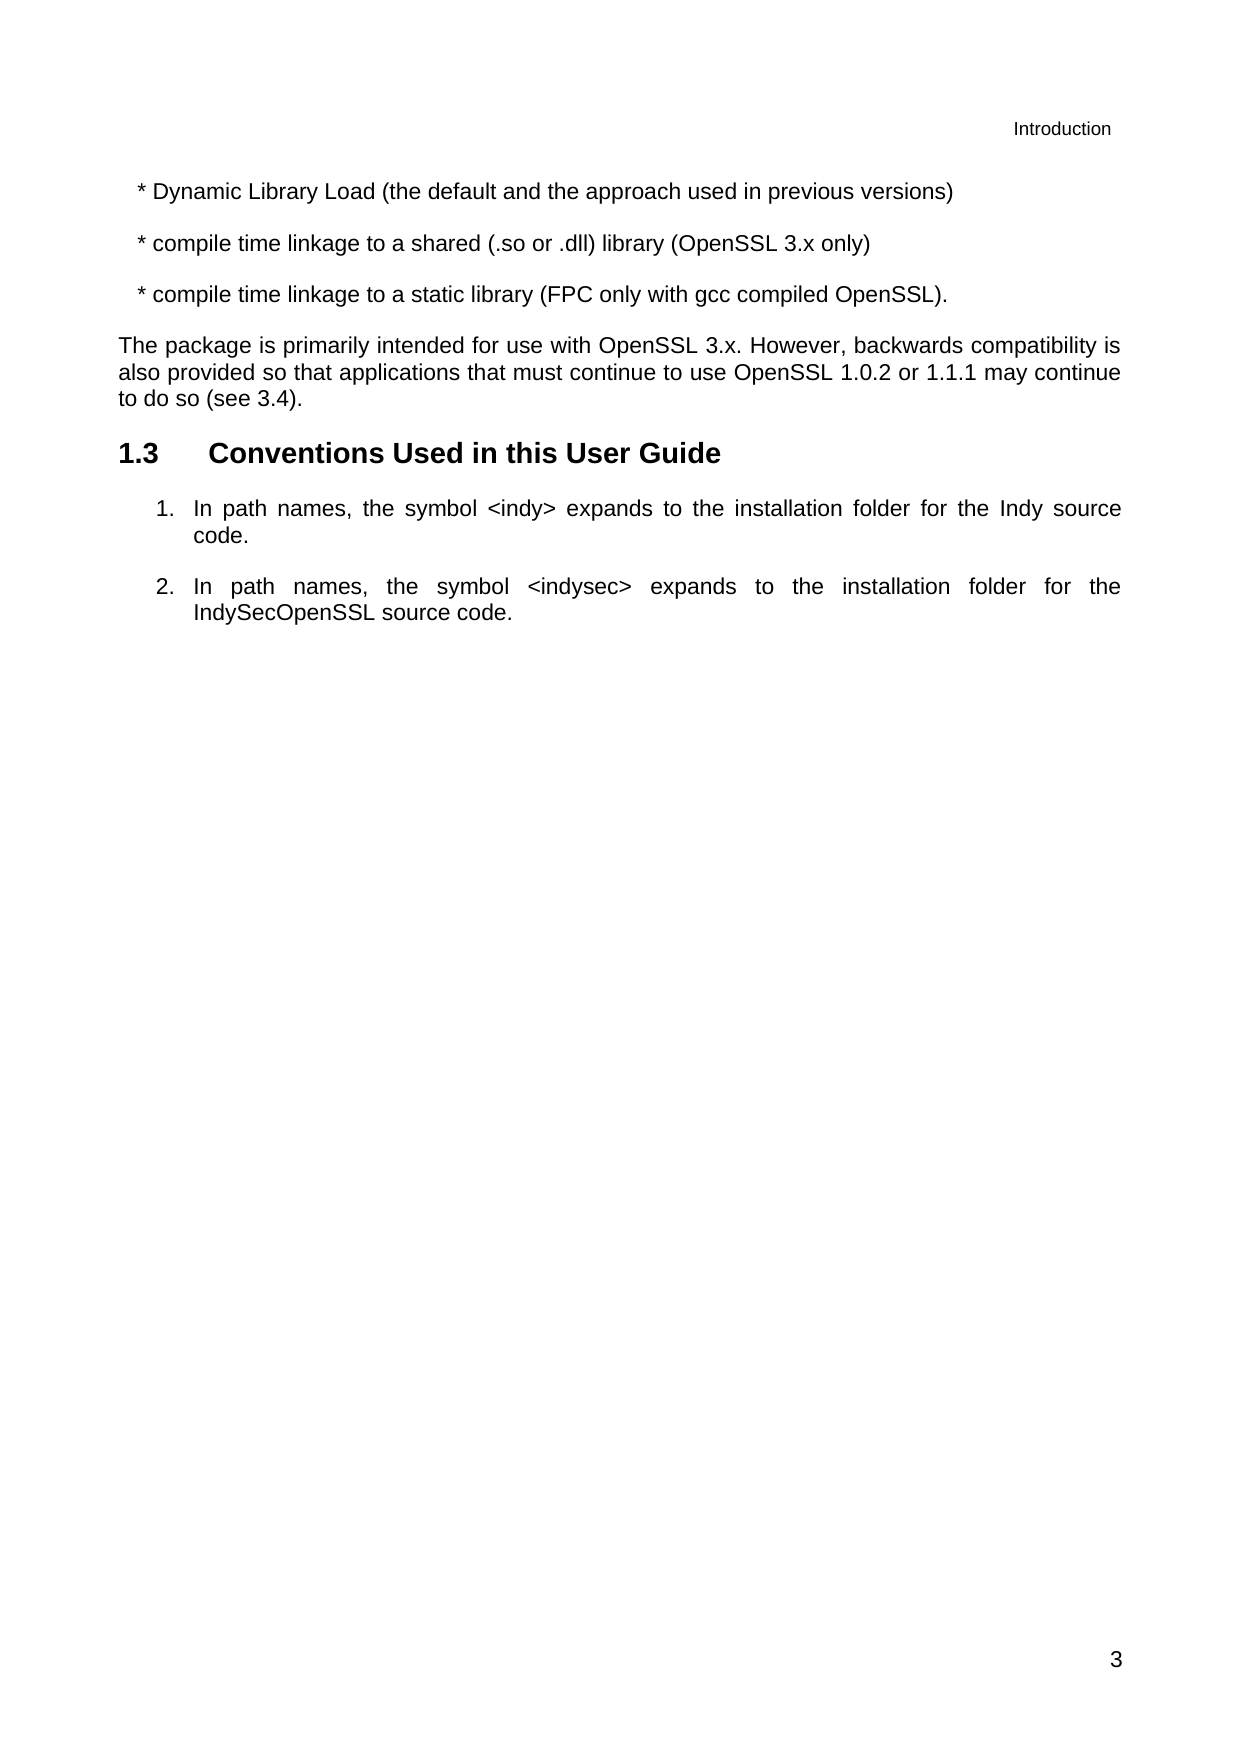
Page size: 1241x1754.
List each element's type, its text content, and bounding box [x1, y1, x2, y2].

text * Dynamic Library Load (the default and the approach used in previous versions) [118, 178, 1122, 204]
subtitle Conventions Used in this User Guide [118, 436, 1122, 470]
list In path names, the symbol <indy> expands to the installation folder for the Indy source code. [156, 495, 1122, 548]
text The package is primarily intended for use with OpenSSL 3.x. However, backwards compatibility is also provided so that applications that must continue to use OpenSSL 1.0.2 or 1.1.1 may continue to do so (see 3.4). [118, 332, 1122, 411]
text * compile time linkage to a shared (.so or .dll) library (OpenSSL 3.x only) [118, 229, 1122, 256]
list In path names, the symbol <indysec> expands to the installation folder for the IndySecOpenSSL source code. [156, 573, 1122, 626]
text * compile time linkage to a static library (FPC only with gcc compiled OpenSSL). [118, 281, 1122, 307]
